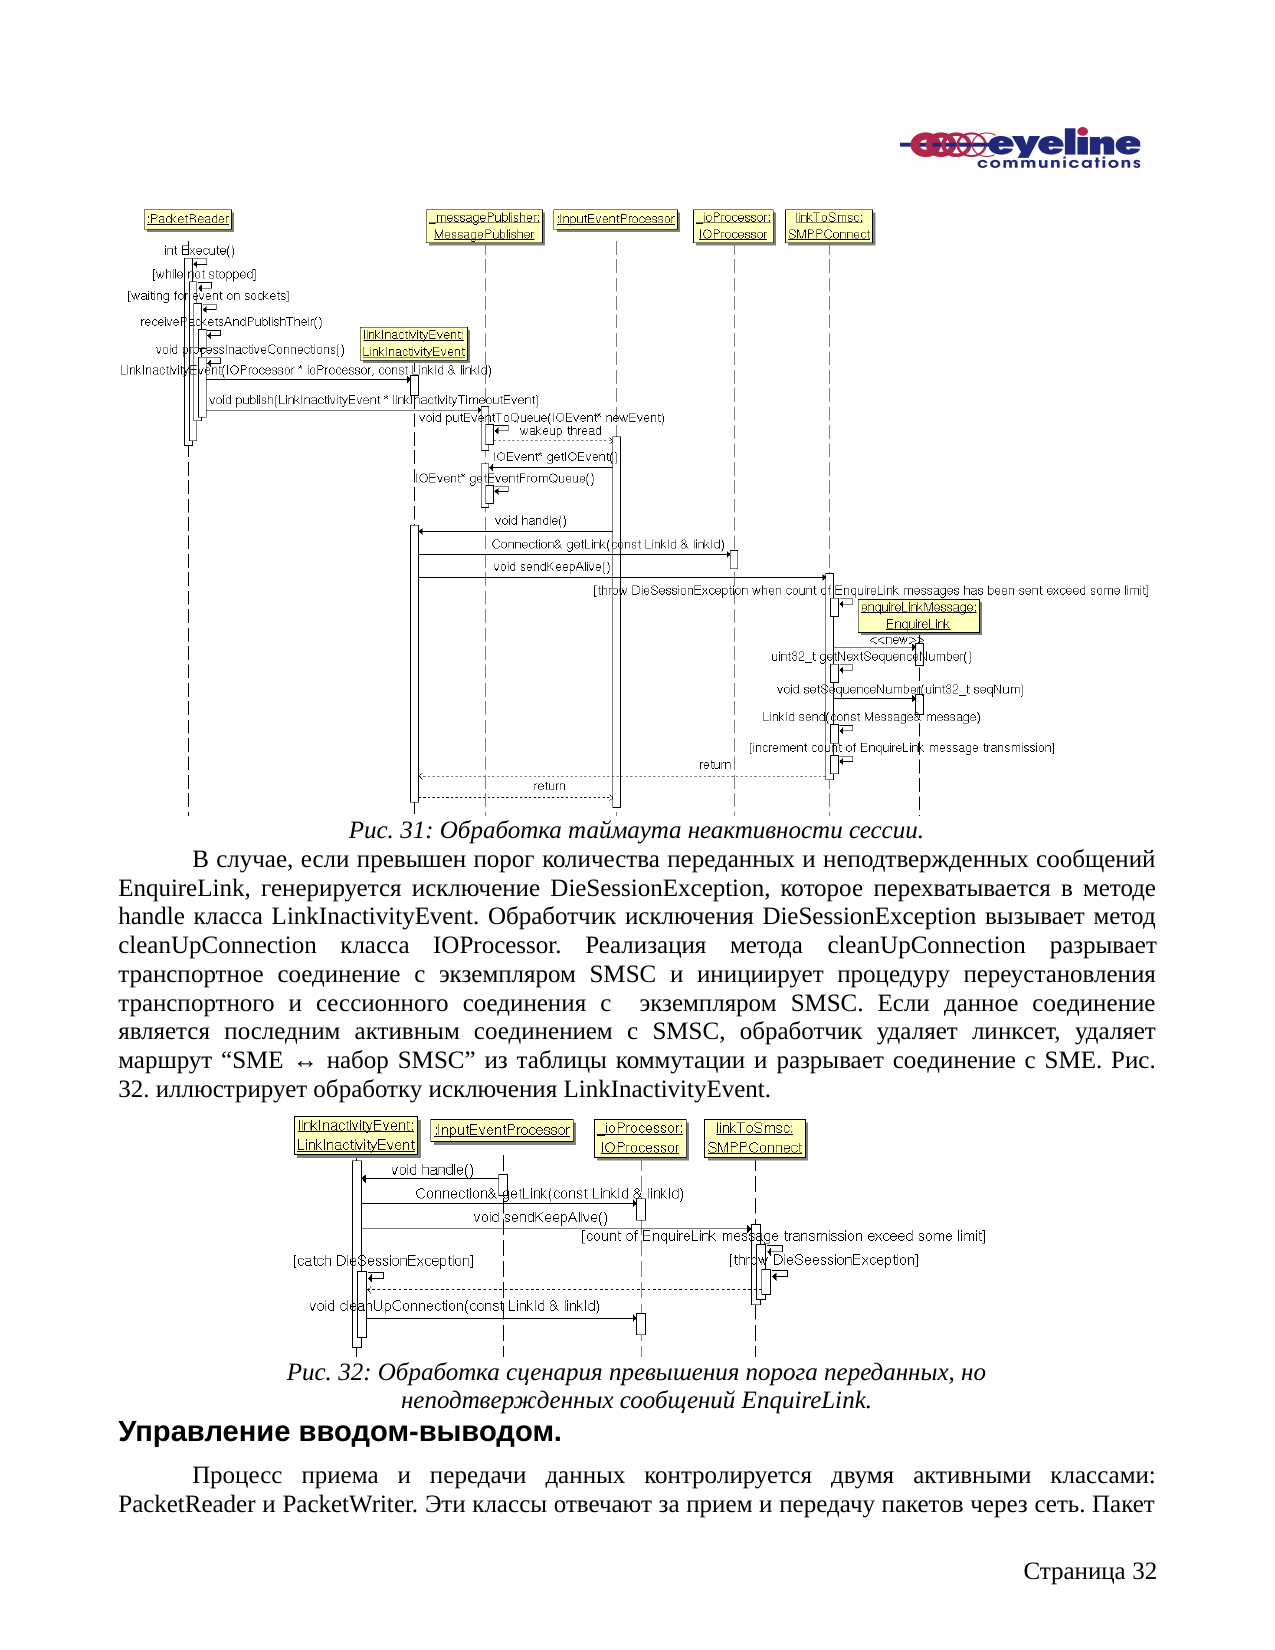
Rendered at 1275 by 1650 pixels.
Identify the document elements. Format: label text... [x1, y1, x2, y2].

text Процесс приема и передачи данных контролируется двумя активными классами: PacketReader и PacketWriter. Эти классы отвечают за прием и передачу пакетов через сеть. Пакет [118, 1460, 1157, 1518]
picture [118, 206, 1157, 816]
text Рис. 31: Обработка таймаута неактивности сессии. [118, 816, 1157, 844]
subtitle Управление вводом-выводом. [118, 1140, 1157, 1448]
text Рис. 32: Обработка сценария превышения порога переданных, но неподтвержденных сообщений EnquireLink. [281, 1357, 994, 1414]
picture [900, 127, 1141, 168]
text В случае, если превышен порог количества переданных и неподтвержденных сообщений EnquireLink, генерируется исключение DieSessionException, которое перехватывается в методе handle класса LinkInactivityEvent. Обработчик исключения DieSessionException вызывает метод cleanUpConnection класса IOProcessor. Реализация метода cleanUpConnection разрывает транспортное соединение с экземпляром SMSC и инициирует процедуру переустановления транспортного и сессионного соединения с экземпляром SMSC. Если данное соединение является последним активным соединением с SMSC, обработчик удаляет линксет, удаляет маршрут “SME ↔ набор SMSC” из таблицы коммутации и разрывает соединение с SME. Рис. 32. иллюстрирует обработку исключения LinkInactivityEvent. [118, 844, 1157, 1103]
picture [280, 1115, 995, 1357]
